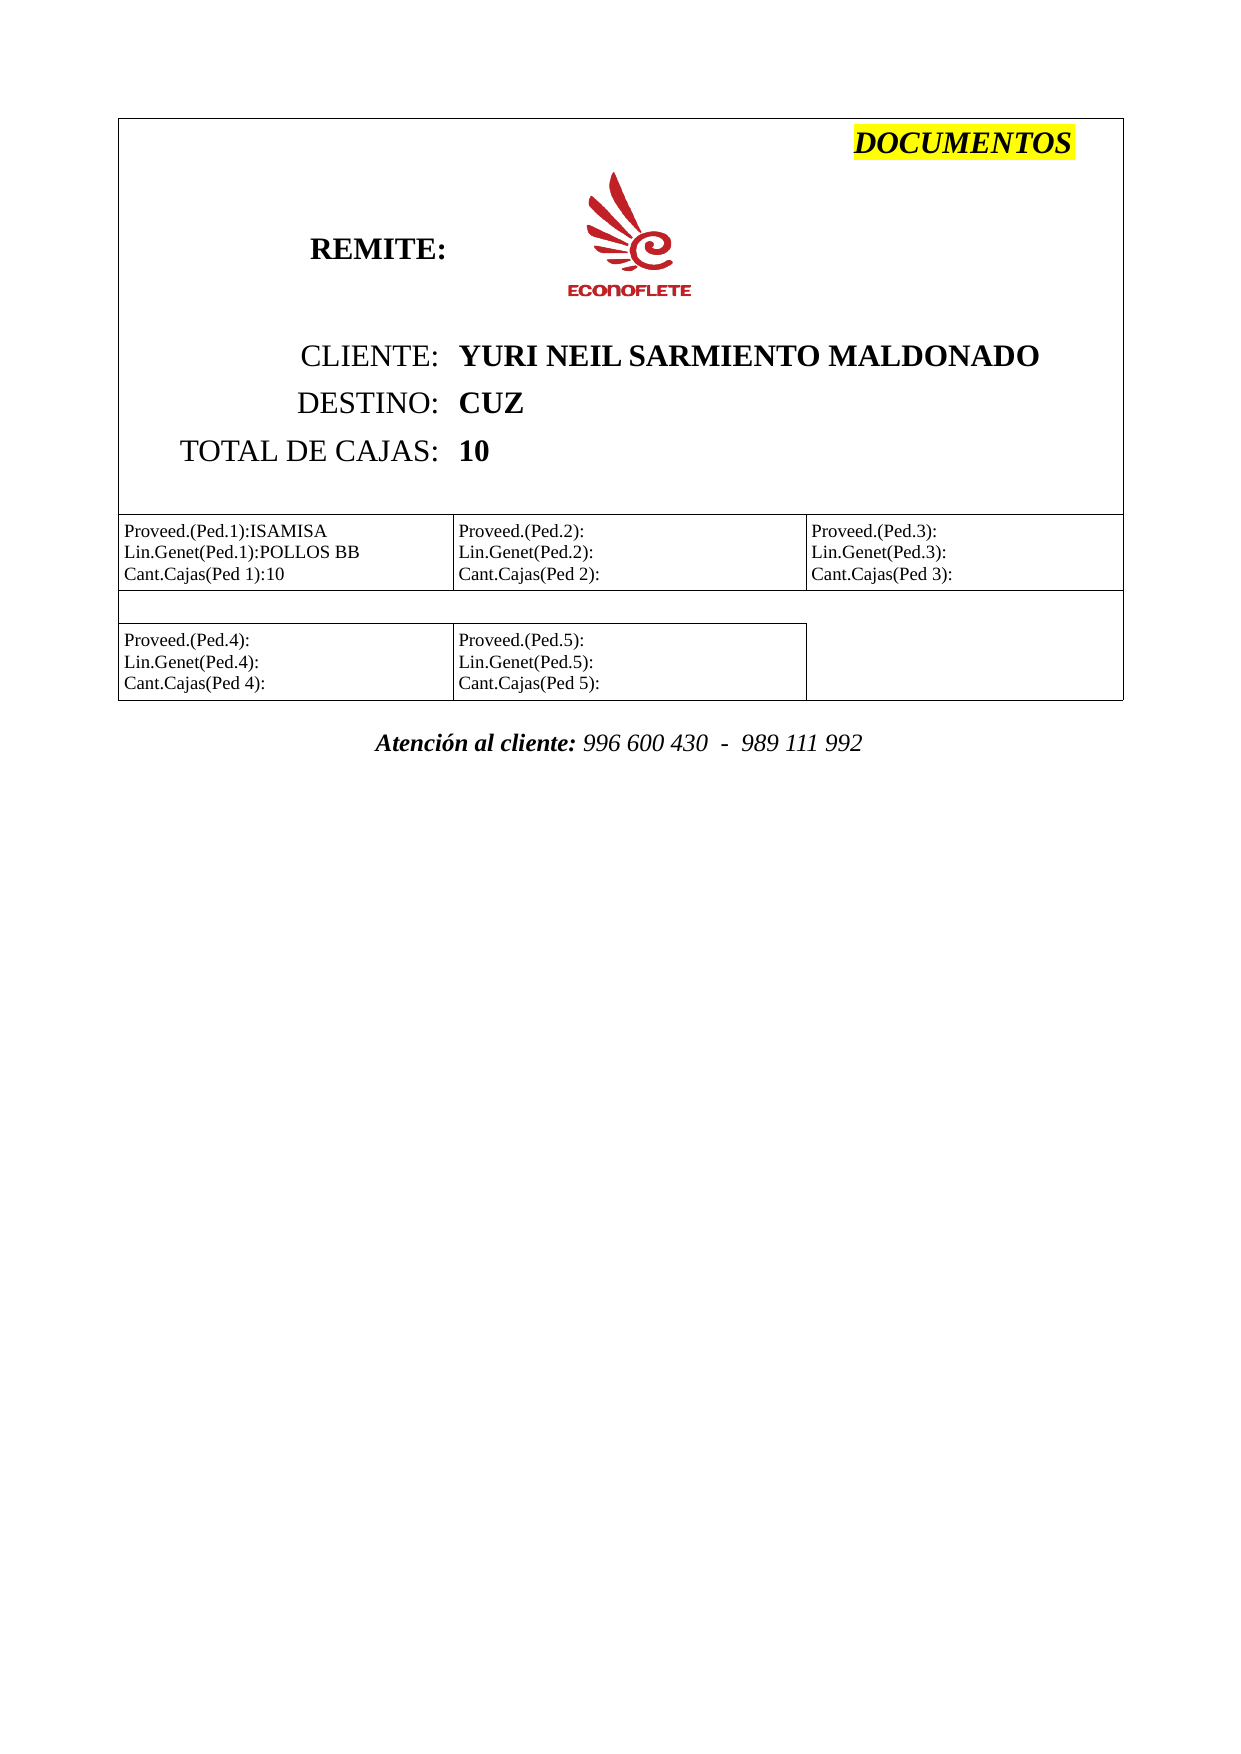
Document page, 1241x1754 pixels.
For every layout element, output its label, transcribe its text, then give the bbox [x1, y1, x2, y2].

table_cell [807, 623, 1123, 699]
table_cell [806, 591, 1123, 623]
table_cell [119, 591, 453, 623]
table_cell Proveed.(Ped.5): Lin.Genet(Ped.5): Cant.Cajas(Ped 5): [454, 624, 806, 699]
table_cell Proveed.(Ped.1):ISAMISA Lin.Genet(Ped.1):POLLOS BB Cant.Cajas(Ped 1):10 [119, 515, 453, 590]
table_cell Proveed.(Ped.4): Lin.Genet(Ped.4): Cant.Cajas(Ped 4): [119, 624, 453, 699]
table_header [453, 119, 806, 166]
table_cell 10 [453, 426, 1123, 474]
table_cell [806, 166, 1123, 332]
table_cell Proveed.(Ped.2): Lin.Genet(Ped.2): Cant.Cajas(Ped 2): [454, 515, 806, 590]
table_cell REMITE: [119, 166, 453, 332]
table_cell CUZ [453, 379, 806, 426]
table_cell [806, 474, 1123, 514]
text Atención al cliente: 996 600 430 - 989 111 992 [118, 728, 1122, 757]
table_cell [806, 379, 1123, 426]
table_cell TOTAL DE CAJAS: [119, 426, 453, 474]
table_cell [453, 591, 806, 623]
table_cell CLIENTE: [119, 332, 453, 379]
table_header [119, 119, 453, 166]
picture [552, 171, 707, 297]
table_cell [453, 474, 806, 514]
table_cell YURI NEIL SARMIENTO MALDONADO [453, 332, 1123, 379]
table_cell Proveed.(Ped.3): Lin.Genet(Ped.3): Cant.Cajas(Ped 3): [807, 515, 1123, 590]
table_cell [119, 474, 453, 514]
table_cell [453, 166, 806, 332]
table_header DOCUMENTOS [806, 119, 1123, 166]
table_cell DESTINO: [119, 379, 453, 426]
